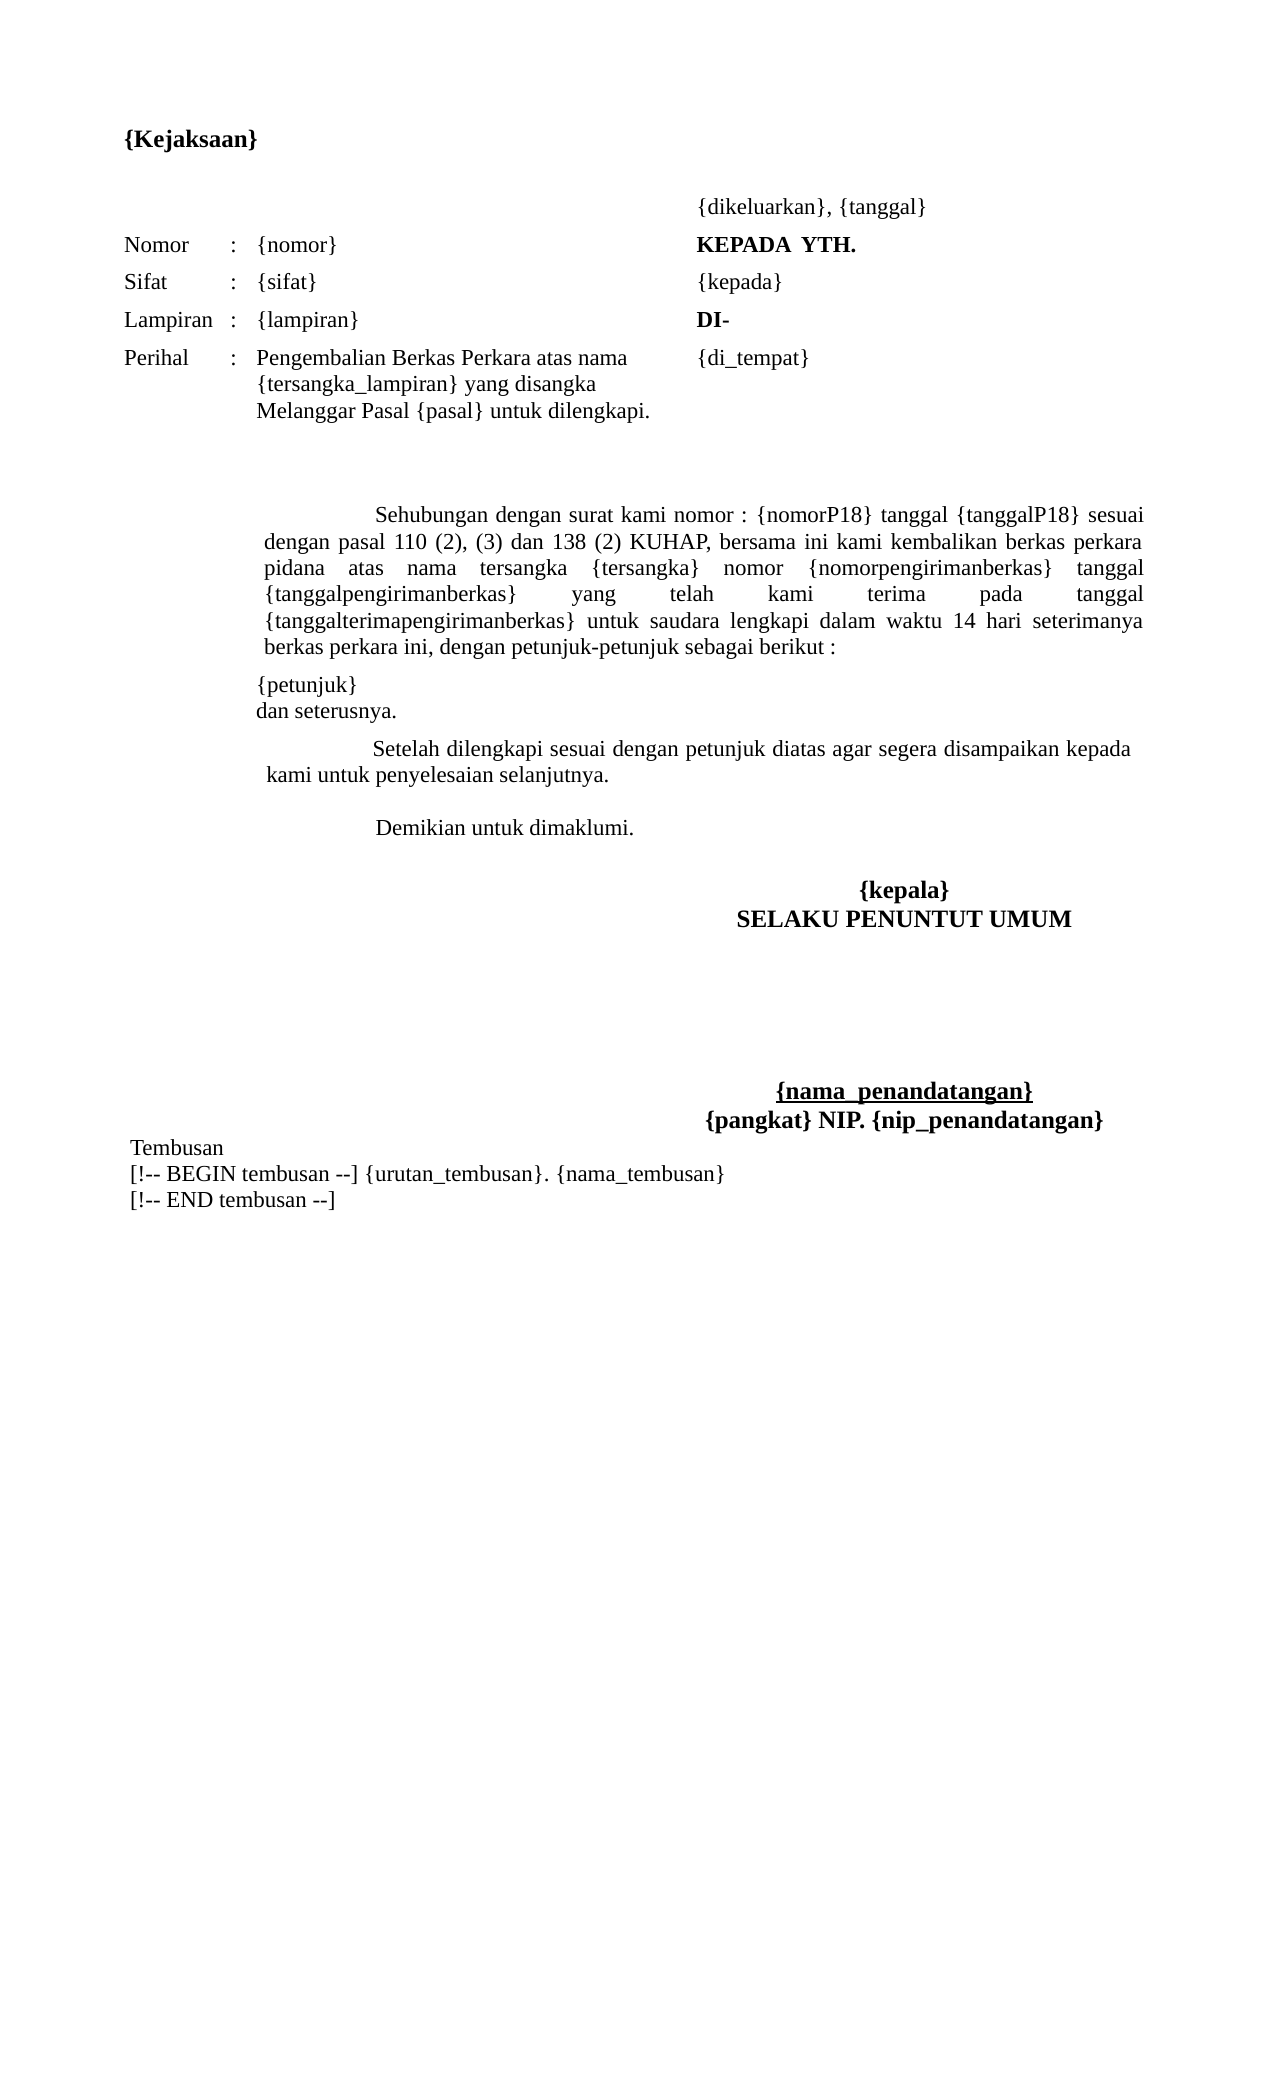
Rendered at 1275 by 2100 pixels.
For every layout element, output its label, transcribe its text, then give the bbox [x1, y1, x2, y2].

table_cell {lampiran} [250, 301, 691, 338]
table_header [118, 875, 239, 1134]
table_header Sehubungan dengan surat kami nomor : {nomorP18} tanggal {tanggalP18} sesuai dengan pasal 110 (2), (3) dan 138 (2) KUHAP, bersama ini kami kembalikan berkas perkara pidana atas nama tersangka {tersangka} nomor {nomorpengirimanberkas} tanggal {tanggalpengirimanberkas} yang telah kami terima pada tanggal {tanggalterimapengirimanberkas} untuk saudara lengkapi dalam waktu 14 hari seterimanya berkas perkara ini, dengan petunjuk-petunjuk sebagai berikut : [252, 496, 1156, 665]
table_header [225, 187, 250, 225]
table_cell KEPADA YTH. [691, 225, 1157, 263]
table_header {kepala} SELAKU PENUNTUT UMUM {nama_penandatangan} {pangkat} NIP. {nip_penandatangan} [651, 875, 1157, 1134]
table_cell {nomor} [250, 225, 691, 263]
table_header [118, 187, 224, 225]
table_cell : [225, 225, 250, 263]
table_cell {kepada} [691, 263, 1157, 301]
table_cell Nomor [118, 225, 224, 263]
table_cell Pengembalian Berkas Perkara atas nama {tersangka_lampiran} yang disangka Melanggar Pasal {pasal} untuk dilengkapi. [250, 338, 691, 438]
table_cell DI- [691, 301, 1157, 338]
table_cell Sifat [118, 263, 224, 301]
table_cell Lampiran [118, 301, 224, 338]
table_cell {sifat} [250, 263, 691, 301]
table_header Setelah dilengkapi sesuai dengan petunjuk diatas agar segera disampaikan kepada kami untuk penyelesaian selanjutnya. Demikian untuk dimaklumi. [118, 729, 1157, 846]
table_header {dikeluarkan}, {tanggal} [691, 187, 1157, 225]
table_header [250, 187, 691, 225]
table_cell : [225, 338, 250, 438]
table_header {petunjuk} dan seterusnya. [250, 665, 1156, 729]
table_cell Perihal [118, 338, 224, 438]
table_header [1090, 118, 1157, 158]
table_cell : [225, 263, 250, 301]
text Tembusan [130, 1134, 1157, 1160]
table_header [239, 875, 651, 1134]
text [!-- BEGIN tembusan --] {urutan_tembusan}. {nama_tembusan} [130, 1160, 1157, 1186]
table_cell {di_tempat} [691, 338, 1157, 438]
table_cell : [225, 301, 250, 338]
text [!-- END tembusan --] [130, 1186, 1157, 1213]
table_header {Kejaksaan} [118, 118, 1090, 158]
